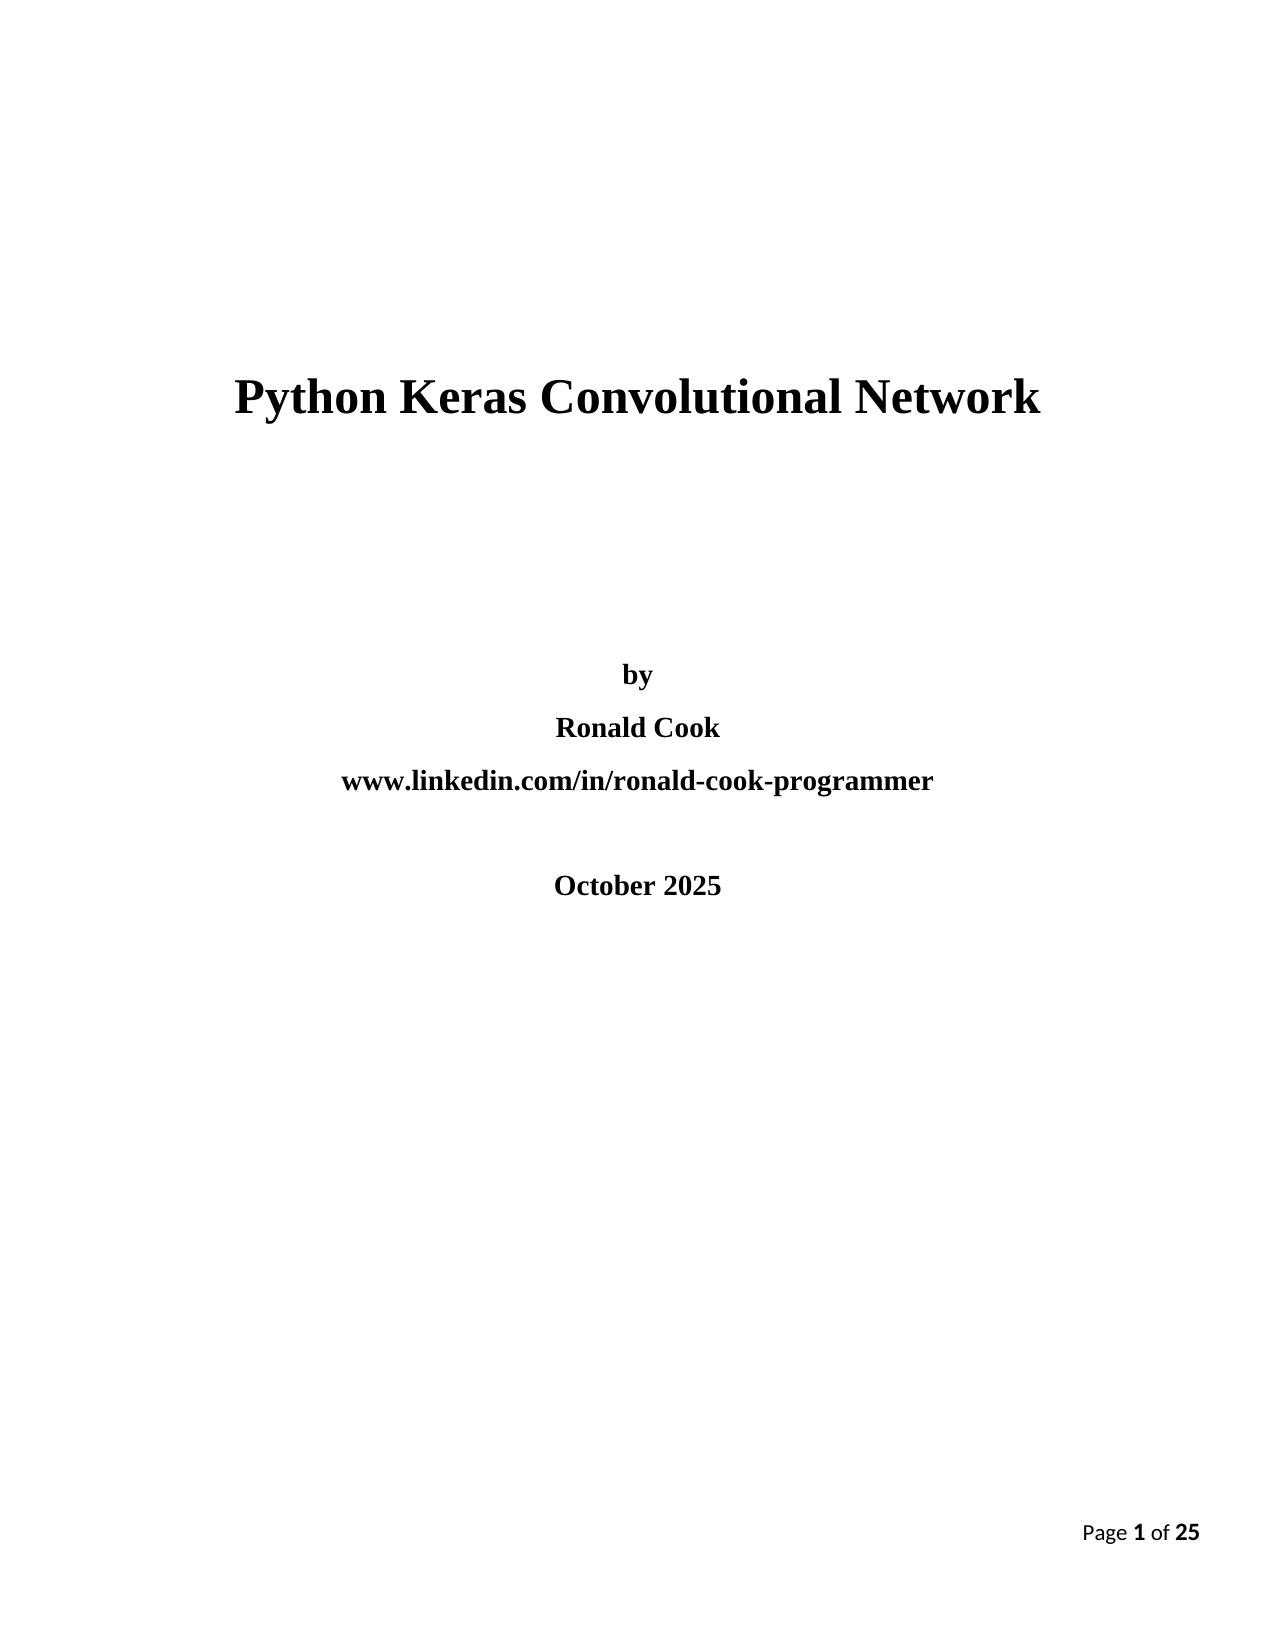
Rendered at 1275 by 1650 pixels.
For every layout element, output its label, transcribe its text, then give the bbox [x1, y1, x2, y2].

text October 2025 [75, 868, 1200, 902]
text by [75, 657, 1200, 691]
text www.linkedin.com/in/ronald-cook-programmer [75, 763, 1200, 796]
text Python Keras Convolutional Network [75, 367, 1200, 424]
text Ronald Cook [75, 710, 1200, 743]
